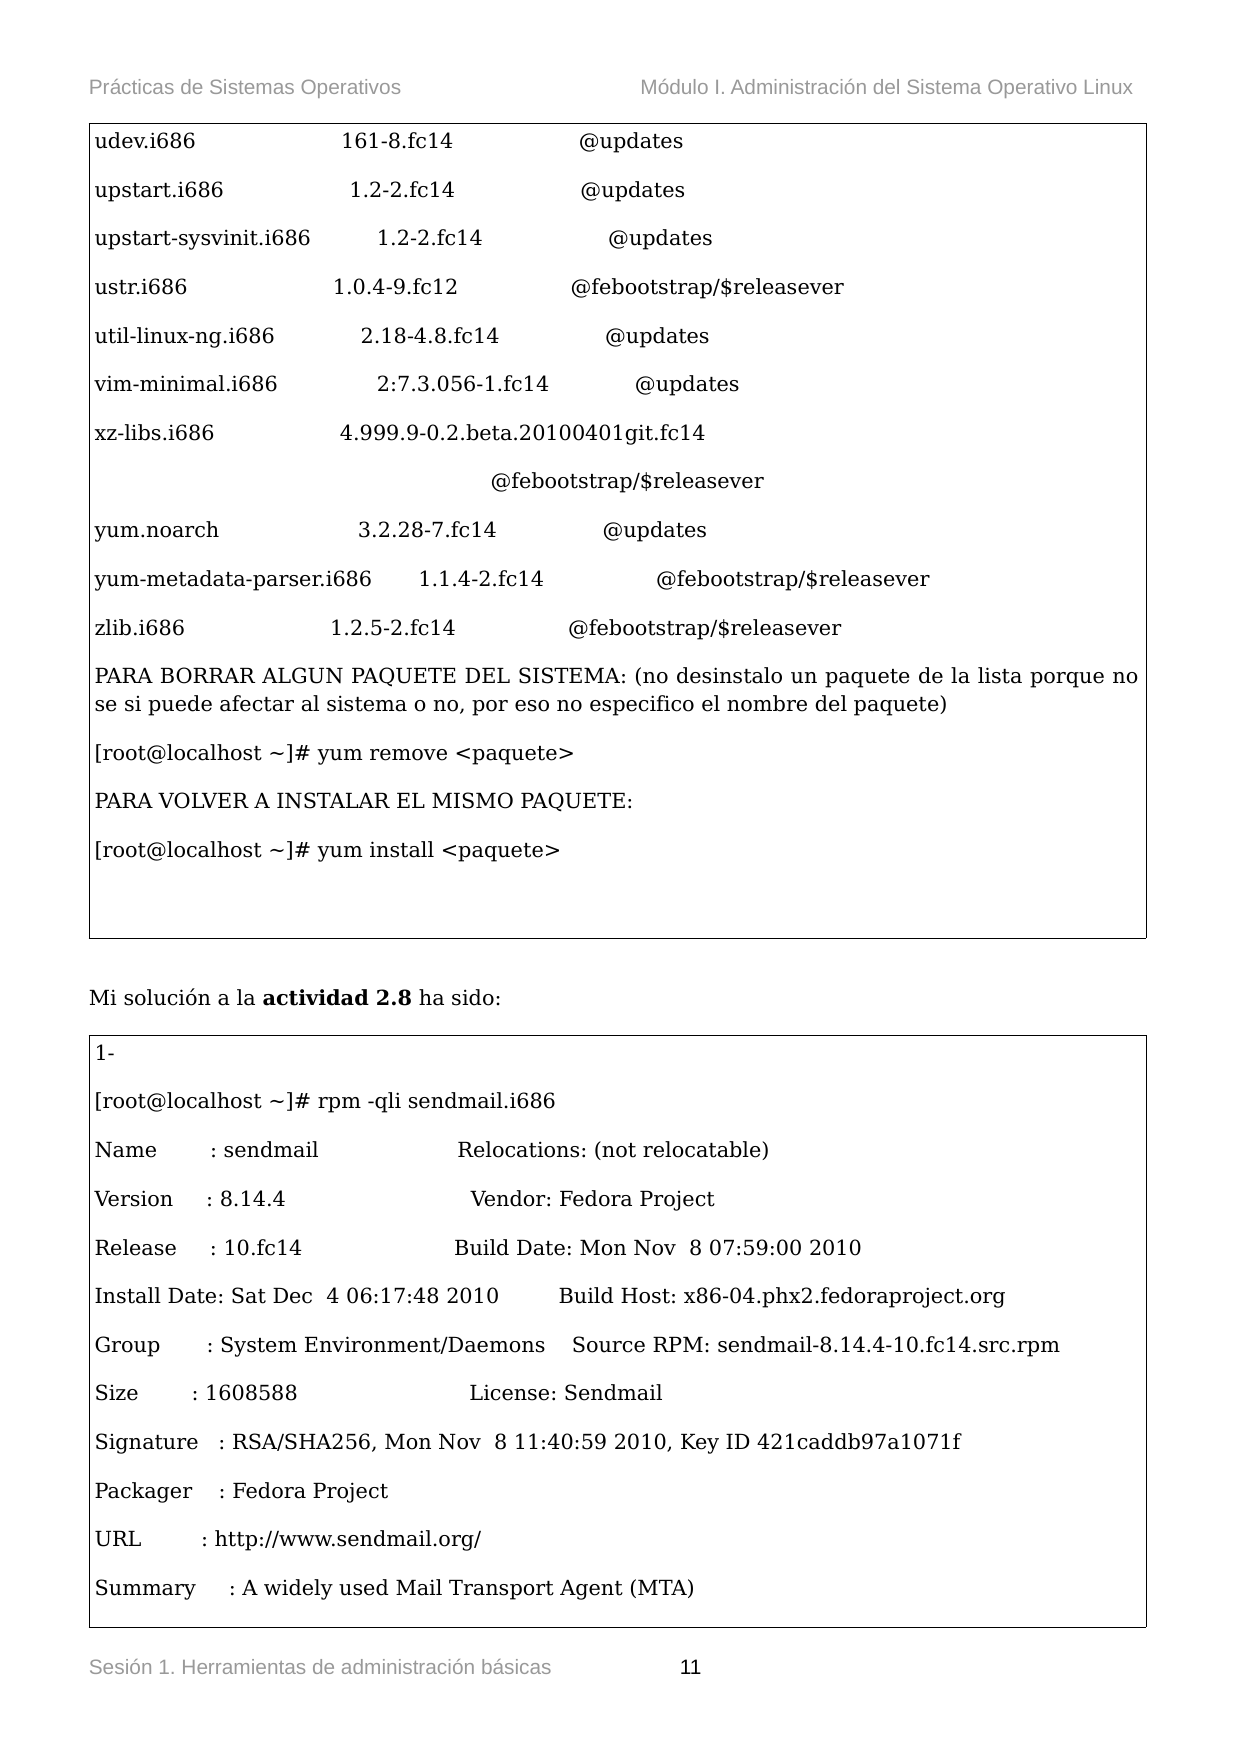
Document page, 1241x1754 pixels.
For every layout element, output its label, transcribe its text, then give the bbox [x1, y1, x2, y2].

table_header udev.i686 161-8.fc14 @updates upstart.i686 1.2-2.fc14 @updates upstart-sysvinit.i686 1.2-2.fc14 @updates ustr.i686 1.0.4-9.fc12 @febootstrap/$releasever util-linux-ng.i686 2.18-4.8.fc14 @updates vim-minimal.i686 2:7.3.056-1.fc14 @updates xz-libs.i686 4.999.9-0.2.beta.20100401git.fc14 @febootstrap/$releasever yum.noarch 3.2.28-7.fc14 @updates yum-metadata-parser.i686 1.1.4-2.fc14 @febootstrap/$releasever zlib.i686 1.2.5-2.fc14 @febootstrap/$releasever PARA BORRAR ALGUN PAQUETE DEL SISTEMA: (no desinstalo un paquete de la lista porque no se si puede afectar al sistema o no, por eso no especifico el nombre del paquete) [root@localhost ~]# yum remove <paquete> PARA VOLVER A INSTALAR EL MISMO PAQUETE: [root@localhost ~]# yum install <paquete> [90, 124, 1146, 937]
table_header 1- [root@localhost ~]# rpm -qli sendmail.i686 Name : sendmail Relocations: (not relocatable) Version : 8.14.4 Vendor: Fedora Project Release : 10.fc14 Build Date: Mon Nov 8 07:59:00 2010 Install Date: Sat Dec 4 06:17:48 2010 Build Host: x86-04.phx2.fedoraproject.org Group : System Environment/Daemons Source RPM: sendmail-8.14.4-10.fc14.src.rpm Size : 1608588 License: Sendmail Signature : RSA/SHA256, Mon Nov 8 11:40:59 2010, Key ID 421caddb97a1071f Packager : Fedora Project URL : http://www.sendmail.org/ Summary : A widely used Mail Transport Agent (MTA) [90, 1036, 1146, 1627]
text Mi solución a la actividad 2.8 ha sido: [89, 986, 1146, 1011]
